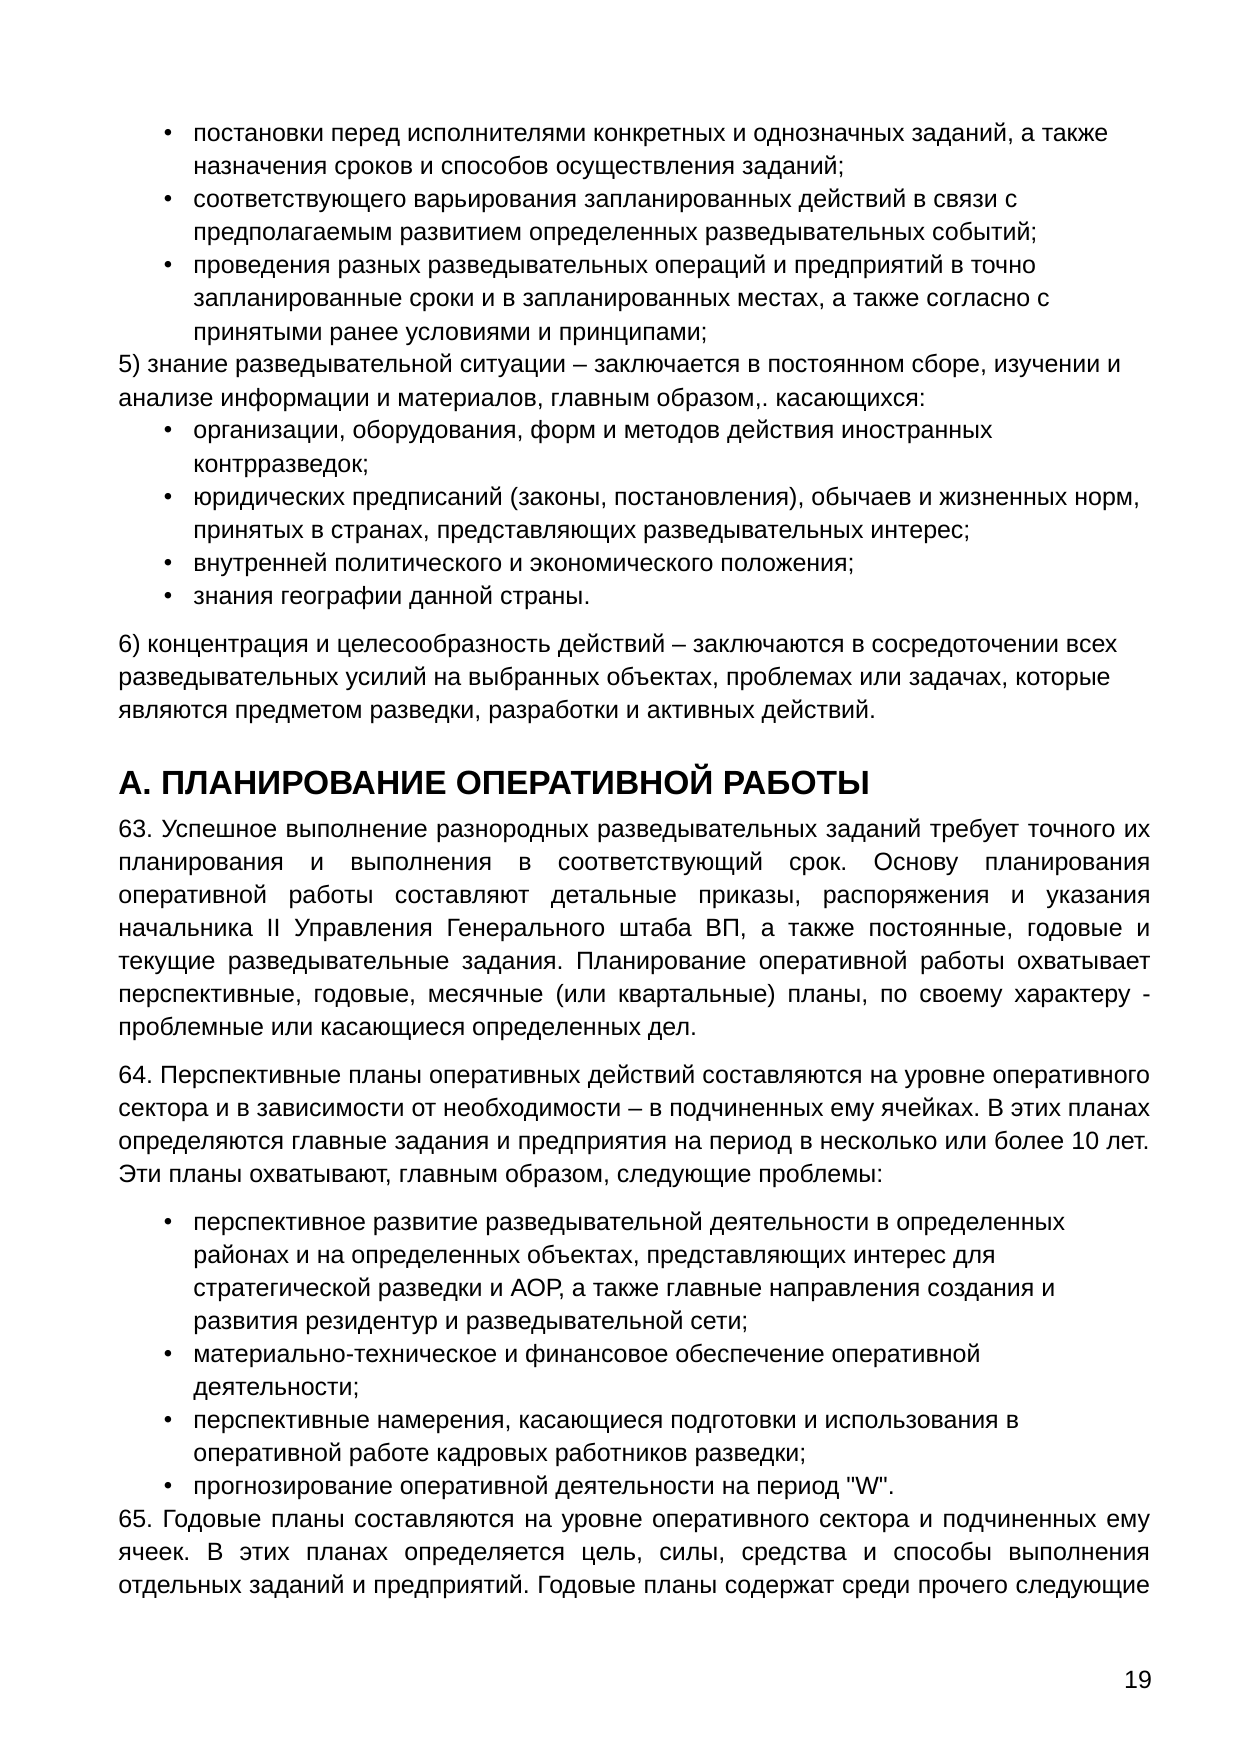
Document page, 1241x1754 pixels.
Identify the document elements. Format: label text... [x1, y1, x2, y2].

text 65. Годовые планы составляются на уровне оперативного сектора и подчиненных ему ячеек. В этих планах определяется цель, силы, средства и способы выполнения отдельных заданий и предприятий. Годовые планы содержат среди прочего следующие [118, 1504, 1152, 1599]
list перспективное развитие разведывательной деятельности в определенных районах и на определенных объектах, представляющих интерес для стратегической разведки и АОР, а также главные направления создания и развития резидентур и разведывательной сети; [164, 1207, 1152, 1334]
list соответствующего варьирования запланированных действий в связи с предполагаемым развитием определенных разведывательных событий; [164, 184, 1152, 246]
list постановки перед исполнителями конкретных и однозначных заданий, а также назначения сроков и способов осуществления заданий; [164, 118, 1152, 180]
list проведения разных разведывательных операций и предприятий в точно запланированные сроки и в запланированных местах, а также согласно с принятыми ранее условиями и принципами; [164, 250, 1152, 345]
list организации, оборудования, форм и методов действия иностранных контрразведок; [164, 416, 1152, 477]
text 63. Успешное выполнение разнородных разведывательных заданий требует точного их планирования и выполнения в соответствующий срок. Основу планирования оперативной работы составляют детальные приказы, распоряжения и указания начальника II Управления Генерального штаба ВП, а также постоянные, годовые и текущие разведывательные задания. Планирование оперативной работы охватывает перспективные, годовые, месячные (или квартальные) планы, по своему характеру - проблемные или касающиеся определенных дел. [118, 814, 1152, 1041]
list материально-техническое и финансовое обеспечение оперативной деятельности; [164, 1339, 1152, 1401]
list прогнозирование оперативной деятельности на период "W". [164, 1471, 1152, 1500]
text 5) знание разведывательной ситуации – заключается в постоянном сборе, изучении и анализе информации и материалов, главным образом,. касающихся: [118, 349, 1152, 411]
subtitle А. ПЛАНИРОВАНИЕ ОПЕРАТИВНОЙ РАБОТЫ [118, 763, 1152, 802]
list юридических предписаний (законы, постановления), обычаев и жизненных норм, принятых в странах, представляющих разведывательных интерес; [164, 482, 1152, 543]
list перспективные намерения, касающиеся подготовки и использования в оперативной работе кадровых работников разведки; [164, 1405, 1152, 1467]
list внутренней политического и экономического положения; [164, 548, 1152, 577]
text 64. Перспективные планы оперативных действий составляются на уровне оперативного сектора и в зависимости от необходимости – в подчиненных ему ячейках. В этих планах определяются главные задания и предприятия на период в несколько или более 10 лет. Эти планы охватывают, главным образом, следующие проблемы: [118, 1060, 1152, 1188]
list знания географии данной страны. [164, 581, 1152, 610]
text 6) концентрация и целесообразность действий – заключаются в сосредоточении всех разведывательных усилий на выбранных объектах, проблемах или задачах, которые являются предметом разведки, разработки и активных действий. [118, 629, 1152, 723]
